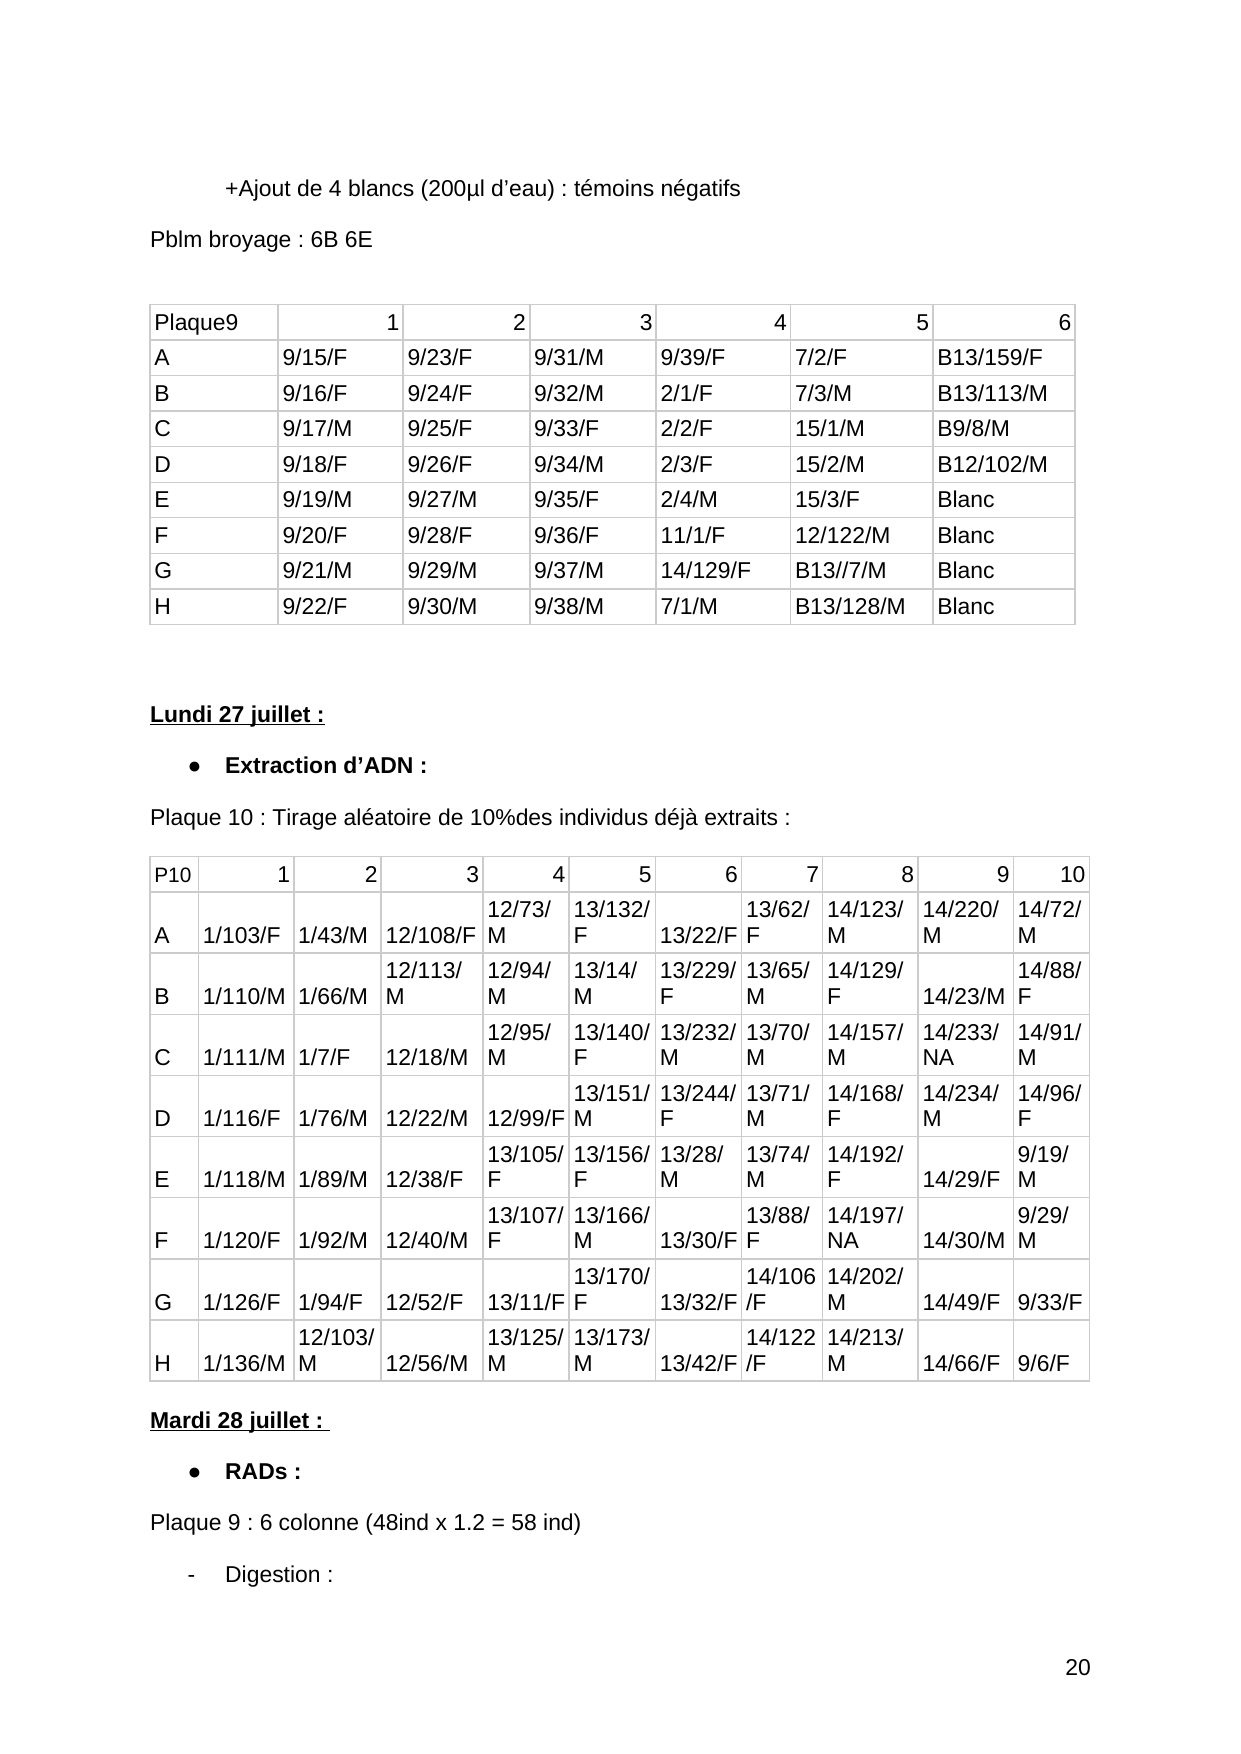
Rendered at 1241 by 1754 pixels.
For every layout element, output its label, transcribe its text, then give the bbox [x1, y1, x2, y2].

table_header 3 [531, 305, 655, 339]
table_cell 14/106/F [742, 1260, 822, 1319]
table_cell 9/34/M [531, 447, 655, 481]
table_header 2 [404, 305, 529, 339]
table_cell 12/122/M [791, 518, 932, 552]
table_cell 2/1/F [657, 376, 790, 410]
table_cell F [151, 518, 277, 552]
table_cell 9/20/F [279, 518, 402, 552]
table_cell 14/66/F [919, 1321, 1013, 1380]
table_cell 15/1/M [791, 412, 932, 446]
table_cell 1/126/F [199, 1260, 293, 1319]
table_cell 14/157/M [823, 1015, 917, 1074]
table_cell 12/40/M [382, 1198, 482, 1258]
table_cell 13/14/M [570, 954, 655, 1013]
table_cell 14/233/NA [919, 1015, 1013, 1074]
table_cell 14/129/F [823, 954, 917, 1013]
table_cell G [151, 1260, 198, 1319]
table_header 2 [295, 857, 380, 891]
table_cell 7/3/M [791, 376, 932, 410]
table_header 10 [1014, 857, 1089, 891]
table_cell 11/1/F [657, 518, 790, 552]
table_cell Blanc [934, 590, 1074, 623]
table_cell D [151, 1076, 198, 1136]
table_cell 14/129/F [657, 554, 790, 588]
table_header 6 [934, 305, 1074, 339]
table_header 7 [742, 857, 822, 891]
table_cell B13/128/M [791, 590, 932, 623]
table_cell A [151, 893, 198, 952]
table_cell 9/36/F [531, 518, 655, 552]
table_cell 14/234/M [919, 1076, 1013, 1136]
table_cell 12/52/F [382, 1260, 482, 1319]
table_cell 9/16/F [279, 376, 402, 410]
table_header 1 [199, 857, 293, 891]
table_cell 12/95/M [484, 1015, 568, 1074]
table_cell Blanc [934, 518, 1074, 552]
table_cell 9/26/F [404, 447, 529, 481]
table_cell 1/94/F [295, 1260, 380, 1319]
table_cell 14/91/M [1014, 1015, 1089, 1074]
table_cell 1/118/M [199, 1137, 293, 1197]
table_cell 13/105/F [484, 1137, 568, 1197]
table_header 4 [657, 305, 790, 339]
table_cell E [151, 483, 277, 517]
table_cell 12/94/M [484, 954, 568, 1013]
table_cell 9/23/F [404, 341, 529, 375]
table_cell 13/70/M [742, 1015, 822, 1074]
table_cell 9/31/M [531, 341, 655, 375]
table_cell 13/173/M [570, 1321, 655, 1380]
table_cell 14/122/F [742, 1321, 822, 1380]
table_cell 1/89/M [295, 1137, 380, 1197]
table_cell 13/132/F [570, 893, 655, 952]
table_cell 12/99/F [484, 1076, 568, 1136]
table_cell 9/24/F [404, 376, 529, 410]
table_cell 13/88/F [742, 1198, 822, 1258]
table_cell 1/116/F [199, 1076, 293, 1136]
table_cell B13/159/F [934, 341, 1074, 375]
table_cell 13/151/M [570, 1076, 655, 1136]
list Extraction d’ADN : [187, 753, 1091, 779]
table_cell C [151, 1015, 198, 1074]
table_cell 14/88/F [1014, 954, 1089, 1013]
table_cell 12/103/M [295, 1321, 380, 1380]
table_cell 13/229/F [656, 954, 741, 1013]
text Pblm broyage : 6B 6E [150, 227, 1091, 252]
table_cell 1/103/F [199, 893, 293, 952]
text Mardi 28 juillet : [150, 1407, 1091, 1433]
table_cell 1/92/M [295, 1198, 380, 1258]
table_cell 7/2/F [791, 341, 932, 375]
table_cell 9/29/M [404, 554, 529, 588]
table_cell 13/22/F [656, 893, 741, 952]
table_cell B12/102/M [934, 447, 1074, 481]
table_cell 12/108/F [382, 893, 482, 952]
table_header 8 [823, 857, 917, 891]
table_cell 13/244/F [656, 1076, 741, 1136]
table_cell 2/4/M [657, 483, 790, 517]
table_header 5 [570, 857, 655, 891]
table_cell 2/3/F [657, 447, 790, 481]
table_cell 9/27/M [404, 483, 529, 517]
table_cell 14/192/F [823, 1137, 917, 1197]
table_cell B13/113/M [934, 376, 1074, 410]
table_cell 13/170/F [570, 1260, 655, 1319]
table_header 5 [791, 305, 932, 339]
table_cell A [151, 341, 277, 375]
table_cell 9/25/F [404, 412, 529, 446]
table_cell H [151, 590, 277, 623]
table_cell 13/71/M [742, 1076, 822, 1136]
table_cell 13/65/M [742, 954, 822, 1013]
table_cell 14/123/M [823, 893, 917, 952]
table_cell 13/32/F [656, 1260, 741, 1319]
table_cell 12/56/M [382, 1321, 482, 1380]
table_cell 13/140/F [570, 1015, 655, 1074]
table_header P10 [151, 857, 198, 891]
table_header 6 [656, 857, 741, 891]
table_cell Blanc [934, 554, 1074, 588]
table_cell 13/42/F [656, 1321, 741, 1380]
table_cell 14/30/M [919, 1198, 1013, 1258]
table_cell F [151, 1198, 198, 1258]
table_cell 9/29/M [1014, 1198, 1089, 1258]
table_cell 13/30/F [656, 1198, 741, 1258]
table_cell Blanc [934, 483, 1074, 517]
table_cell 1/76/M [295, 1076, 380, 1136]
table_cell 1/120/F [199, 1198, 293, 1258]
table_cell 9/18/F [279, 447, 402, 481]
table_cell 9/22/F [279, 590, 402, 623]
list RADs : [187, 1459, 1091, 1484]
text +Ajout de 4 blancs (200µl d’eau) : témoins négatifs [150, 176, 1091, 201]
table_cell D [151, 447, 277, 481]
table_cell 13/74/M [742, 1137, 822, 1197]
table_cell 9/15/F [279, 341, 402, 375]
table_cell 9/39/F [657, 341, 790, 375]
table_cell 15/3/F [791, 483, 932, 517]
table_cell 9/19/M [1014, 1137, 1089, 1197]
table_header Plaque9 [151, 305, 277, 339]
table_cell B9/8/M [934, 412, 1074, 446]
table_cell 15/2/M [791, 447, 932, 481]
table_cell 9/19/M [279, 483, 402, 517]
table_cell 14/197/NA [823, 1198, 917, 1258]
table_cell 2/2/F [657, 412, 790, 446]
table_cell 14/23/M [919, 954, 1013, 1013]
text Lundi 27 juillet : [150, 702, 1091, 727]
table_cell 1/110/M [199, 954, 293, 1013]
table_header 4 [484, 857, 568, 891]
table_cell 13/107/F [484, 1198, 568, 1258]
table_cell 1/7/F [295, 1015, 380, 1074]
table_cell H [151, 1321, 198, 1380]
table_cell 12/73/M [484, 893, 568, 952]
table_cell 13/166/M [570, 1198, 655, 1258]
table_cell 9/30/M [404, 590, 529, 623]
table_cell 13/232/M [656, 1015, 741, 1074]
table_cell 12/38/F [382, 1137, 482, 1197]
table_cell 13/156/F [570, 1137, 655, 1197]
table_header 1 [279, 305, 402, 339]
table_cell 13/125/M [484, 1321, 568, 1380]
table_cell 14/96/F [1014, 1076, 1089, 1136]
list Digestion : [187, 1561, 1091, 1587]
table_cell G [151, 554, 277, 588]
table_cell 14/168/F [823, 1076, 917, 1136]
table_header 3 [382, 857, 482, 891]
table_cell 9/6/F [1014, 1321, 1089, 1380]
table_cell 14/72/M [1014, 893, 1089, 952]
table_cell 12/22/M [382, 1076, 482, 1136]
table_cell 9/33/F [531, 412, 655, 446]
table_cell 14/29/F [919, 1137, 1013, 1197]
table_cell C [151, 412, 277, 446]
table_cell 14/202/M [823, 1260, 917, 1319]
text Plaque 10 : Tirage aléatoire de 10%des individus déjà extraits : [150, 804, 1091, 830]
table_cell 9/38/M [531, 590, 655, 623]
table_cell 12/18/M [382, 1015, 482, 1074]
table_cell E [151, 1137, 198, 1197]
table_cell 9/35/F [531, 483, 655, 517]
table_cell 1/111/M [199, 1015, 293, 1074]
table_cell 14/49/F [919, 1260, 1013, 1319]
table_cell 14/213/M [823, 1321, 917, 1380]
table_cell 14/220/M [919, 893, 1013, 952]
table_cell 13/28/M [656, 1137, 741, 1197]
table_cell B [151, 954, 198, 1013]
table_cell 9/33/F [1014, 1260, 1089, 1319]
table_cell 9/21/M [279, 554, 402, 588]
table_cell 9/28/F [404, 518, 529, 552]
table_cell 9/32/M [531, 376, 655, 410]
table_cell 12/113/M [382, 954, 482, 1013]
table_cell 13/11/F [484, 1260, 568, 1319]
table_cell 1/66/M [295, 954, 380, 1013]
table_cell B [151, 376, 277, 410]
table_cell 1/43/M [295, 893, 380, 952]
table_header 9 [919, 857, 1013, 891]
table_cell 7/1/M [657, 590, 790, 623]
table_cell 13/62/F [742, 893, 822, 952]
table_cell 1/136/M [199, 1321, 293, 1380]
table_cell B13//7/M [791, 554, 932, 588]
table_cell 9/37/M [531, 554, 655, 588]
text Plaque 9 : 6 colonne (48ind x 1.2 = 58 ind) [150, 1510, 1091, 1536]
table_cell 9/17/M [279, 412, 402, 446]
